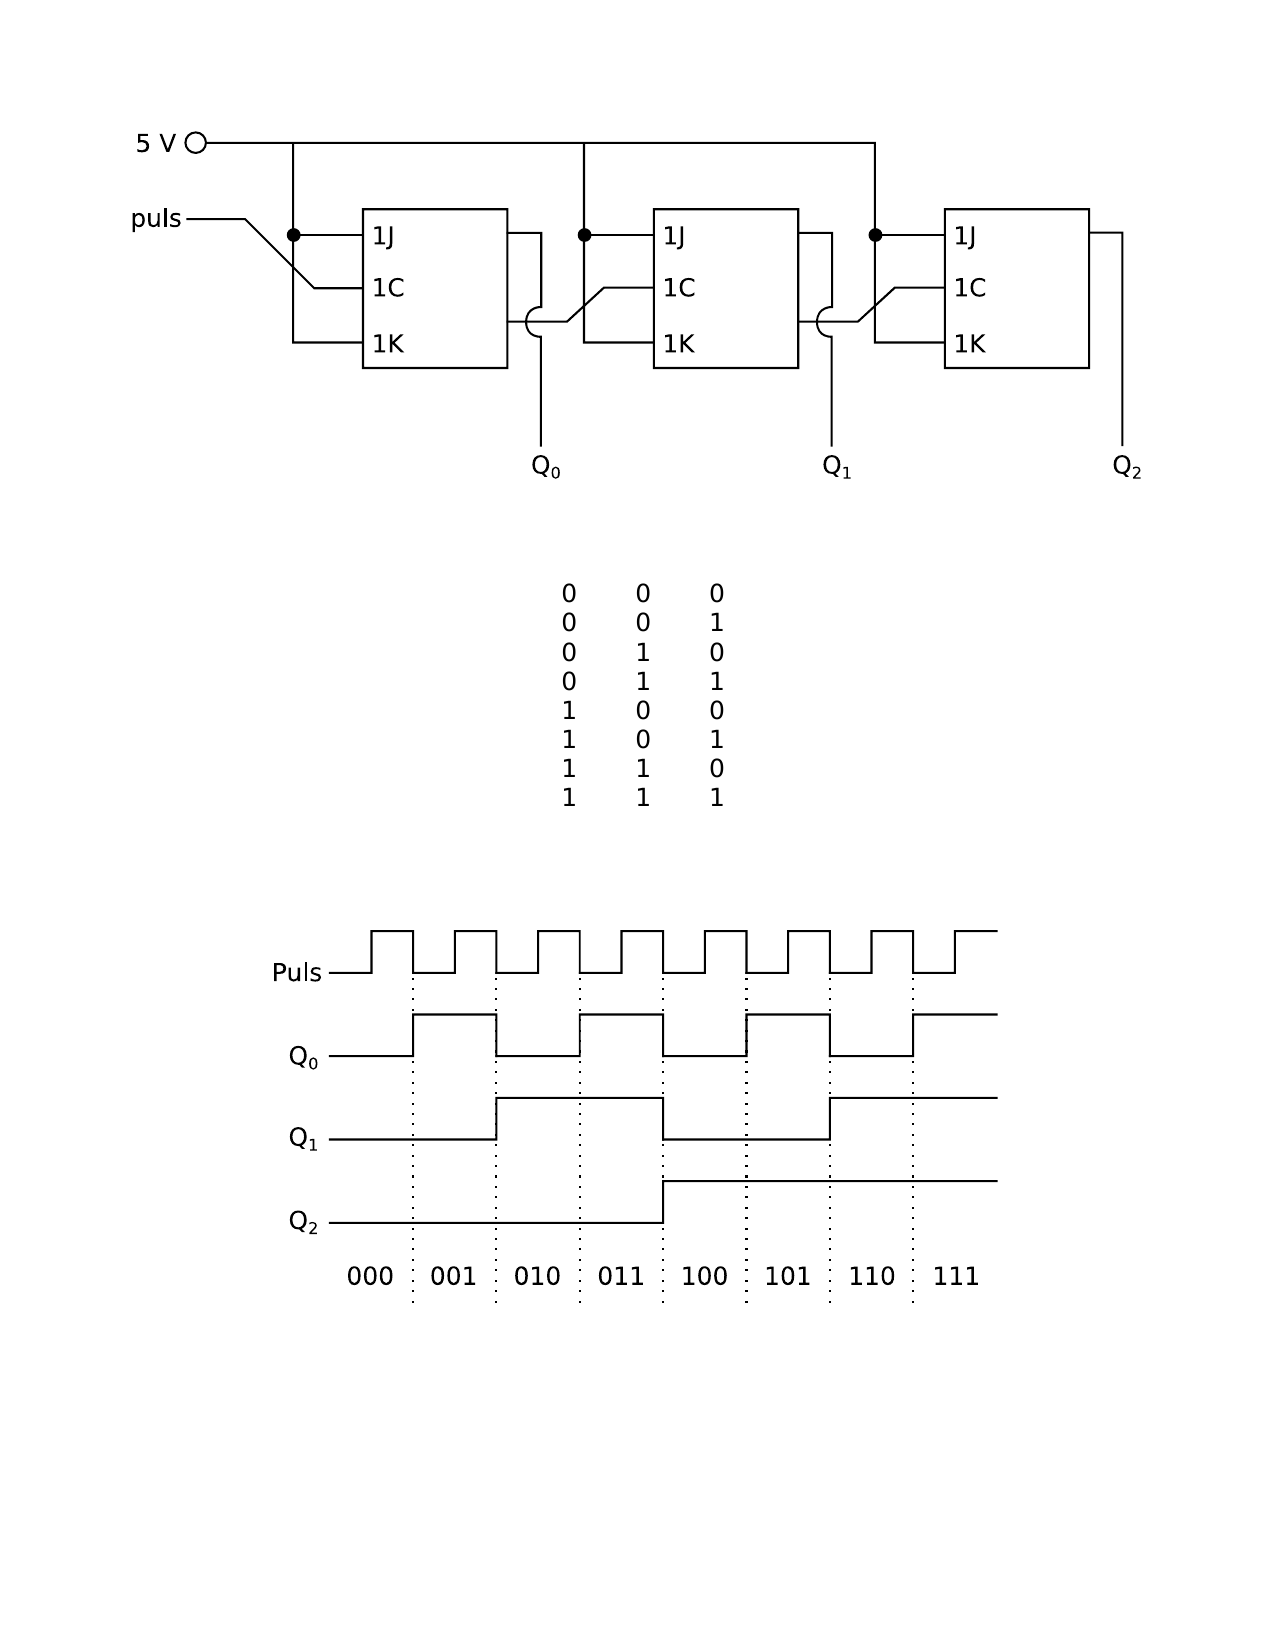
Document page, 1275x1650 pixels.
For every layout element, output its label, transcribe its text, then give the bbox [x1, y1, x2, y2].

text 0 1 0 [118, 638, 1157, 667]
text 1 1 1 [118, 784, 1157, 813]
text 1 1 0 [118, 754, 1157, 784]
text 0 0 0 [118, 579, 1157, 609]
text 1 0 0 [118, 696, 1157, 725]
text 0 1 1 [118, 667, 1157, 696]
text 0 0 1 [118, 609, 1157, 638]
text 1 0 1 [118, 725, 1157, 754]
